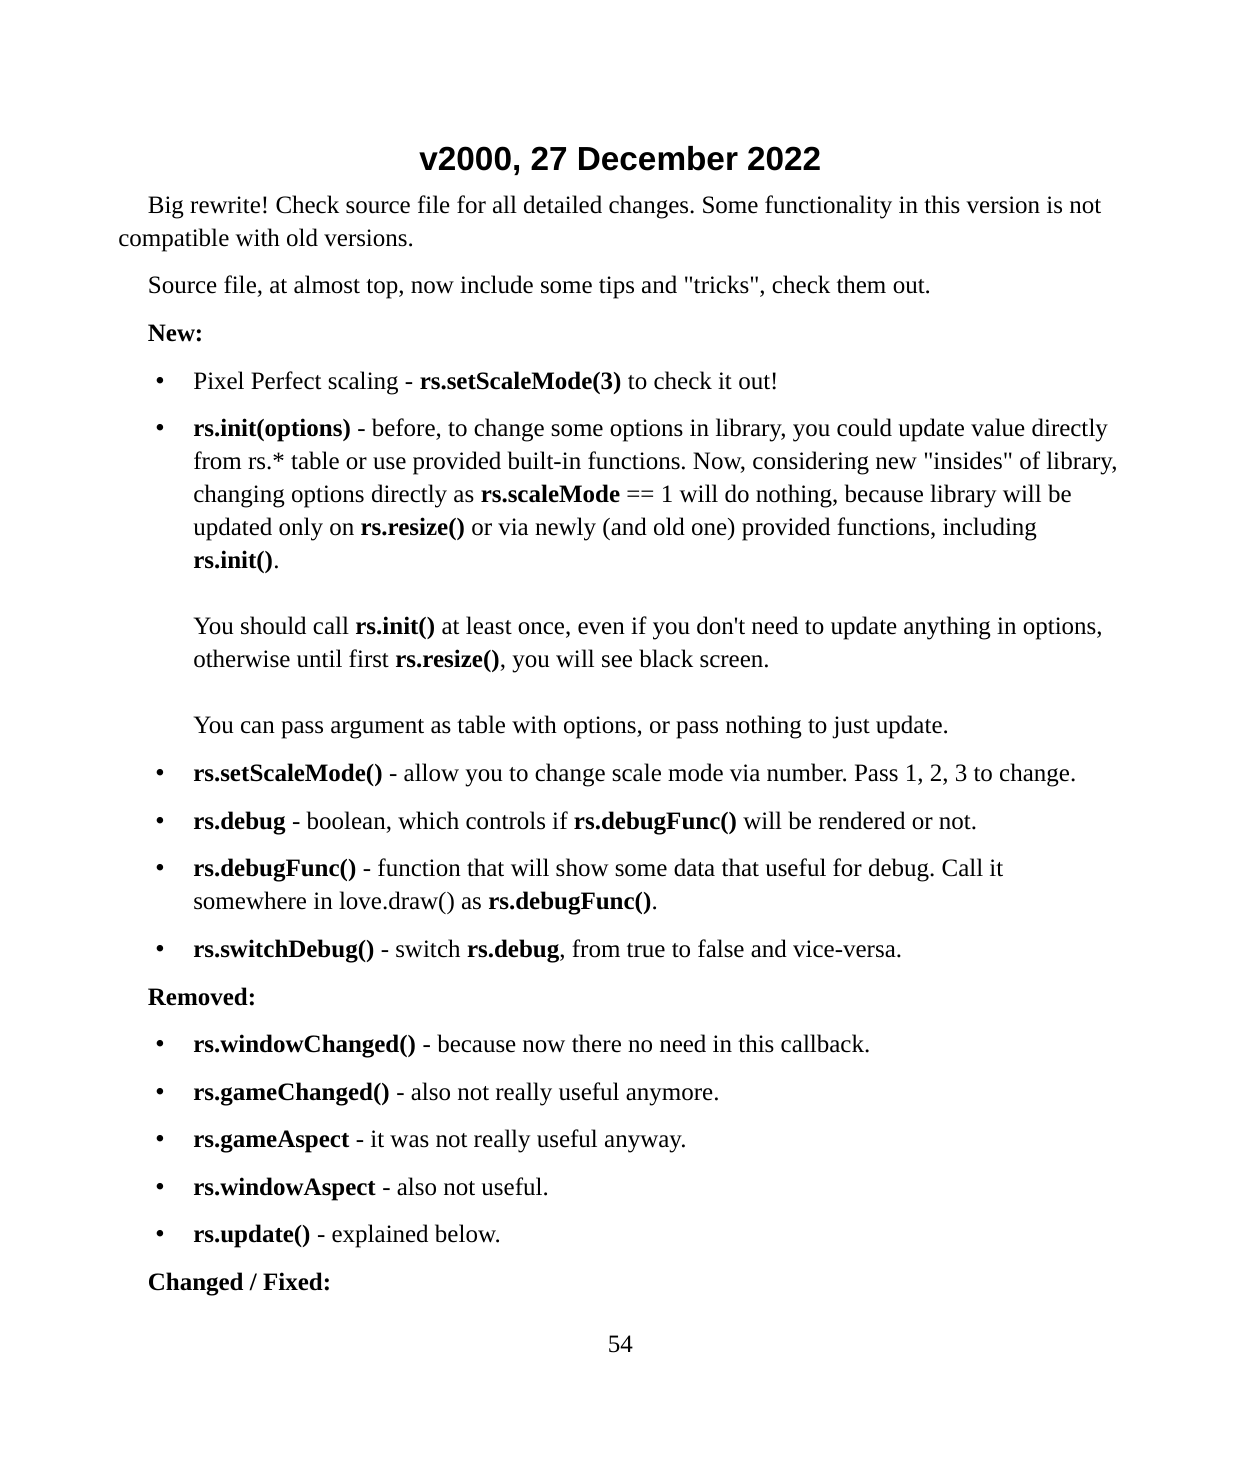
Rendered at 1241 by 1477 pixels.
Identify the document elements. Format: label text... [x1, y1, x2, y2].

list rs.gameAspect - it was not really useful anyway. [156, 1124, 1122, 1153]
list rs.update() - explained below. [156, 1219, 1122, 1248]
list Pixel Perfect scaling - rs.setScaleMode(3) to check it out! [156, 366, 1122, 394]
text Changed / Fixed: [118, 1267, 1122, 1296]
list rs.switchDebug() - switch rs.debug, from true to false and vice-versa. [156, 934, 1122, 963]
list rs.debugFunc() - function that will show some data that useful for debug. Call it somewhere in love.draw() as rs.debugFunc(). [156, 853, 1122, 915]
list rs.setScaleMode() - allow you to change scale mode via number. Pass 1, 2, 3 to change. [156, 758, 1122, 787]
text New: [118, 318, 1122, 347]
text Source file, at almost top, now include some tips and "tricks", check them out. [118, 271, 1122, 299]
subtitle v2000, 27 December 2022 [118, 139, 1122, 177]
text Big rewrite! Check source file for all detailed changes. Some functionality in this version is not compatible with old versions. [118, 190, 1122, 252]
list rs.gameChanged() - also not really useful anymore. [156, 1077, 1122, 1106]
list rs.windowAspect - also not useful. [156, 1172, 1122, 1201]
text Removed: [118, 982, 1122, 1010]
list rs.debug - boolean, which controls if rs.debugFunc() will be rendered or not. [156, 806, 1122, 834]
list rs.init(options) - before, to change some options in library, you could update value directly from rs.* table or use provided built-in functions. Now, considering new "insides" of library, changing options directly as rs.scaleMode == 1 will do nothing, because library will be updated only on rs.resize() or via newly (and old one) provided functions, including rs.init(). You should call rs.init() at least once, even if you don't need to update anything in options, otherwise until first rs.resize(), you will see black screen. You can pass argument as table with options, or pass nothing to just update. [156, 413, 1122, 739]
list rs.windowChanged() - because now there no need in this callback. [156, 1029, 1122, 1058]
